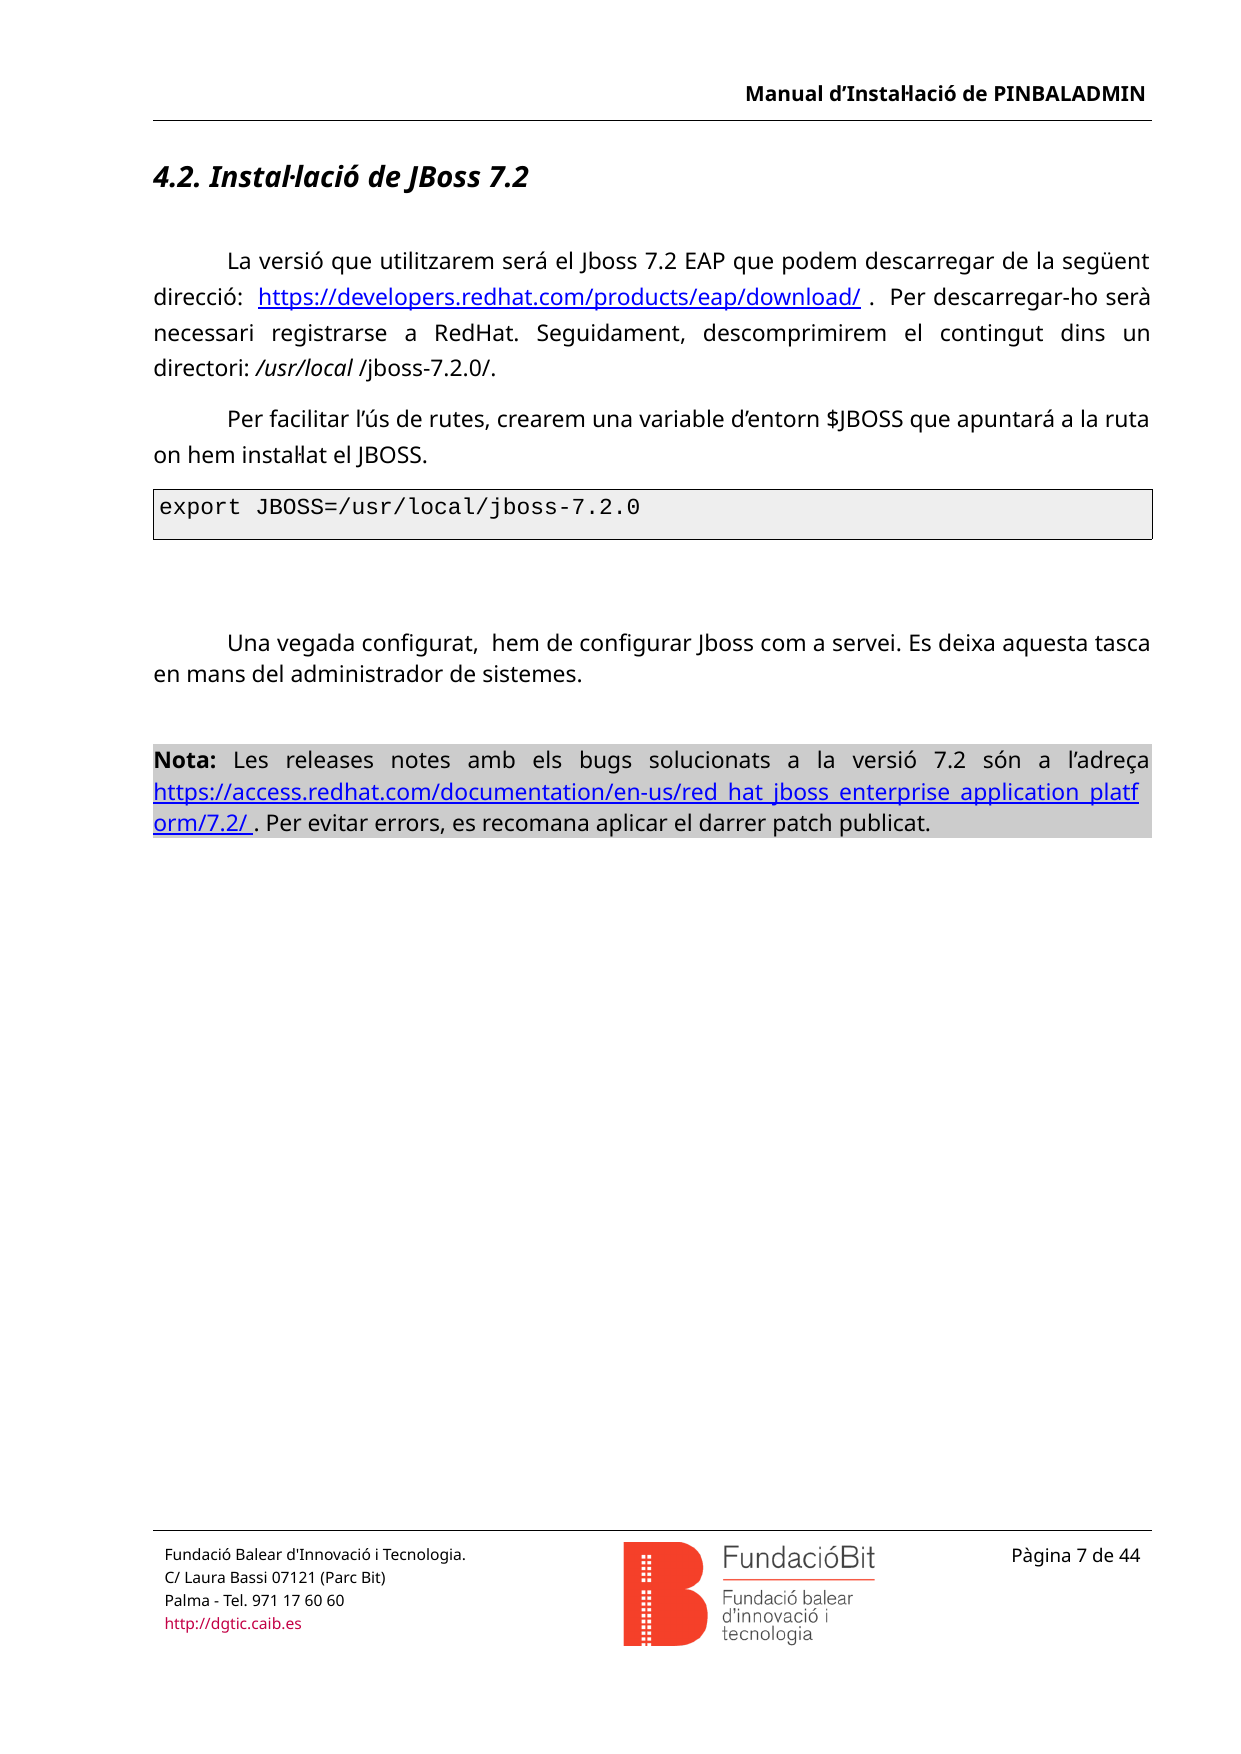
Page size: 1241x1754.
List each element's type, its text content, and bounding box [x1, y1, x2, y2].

picture [623, 1542, 875, 1646]
text Nota: Les releases notes amb els bugs solucionats a la versió 7.2 són a l’adreça https://access.redhat.com/documentation/en-us/red_hat_jboss_enterprise_application_platform/7.2/ . Per evitar errors, es recomana aplicar el darrer patch publicat. [153, 744, 1152, 838]
text Una vegada configurat, hem de configurar Jboss com a servei. Es deixa aquesta tasca en mans del administrador de sistemes. [153, 627, 1152, 689]
text La versió que utilitzarem será el Jboss 7.2 EAP que podem descarregar de la següent direcció: https://developers.redhat.com/products/eap/download/ . Per descarregar-ho serà necessari registrarse a RedHat. Seguidament, descomprimirem el contingut dins un directori: /usr/local /jboss-7.2.0/. [153, 209, 1152, 384]
subtitle Instal·lació de JBoss 7.2 [153, 156, 1152, 196]
table_header export JBOSS=/usr/local/jboss-7.2.0 [154, 490, 1152, 539]
text Per facilitar l’ús de rutes, crearem una variable d’entorn $JBOSS que apuntará a la ruta on hem instal·lat el JBOSS. [153, 403, 1152, 470]
